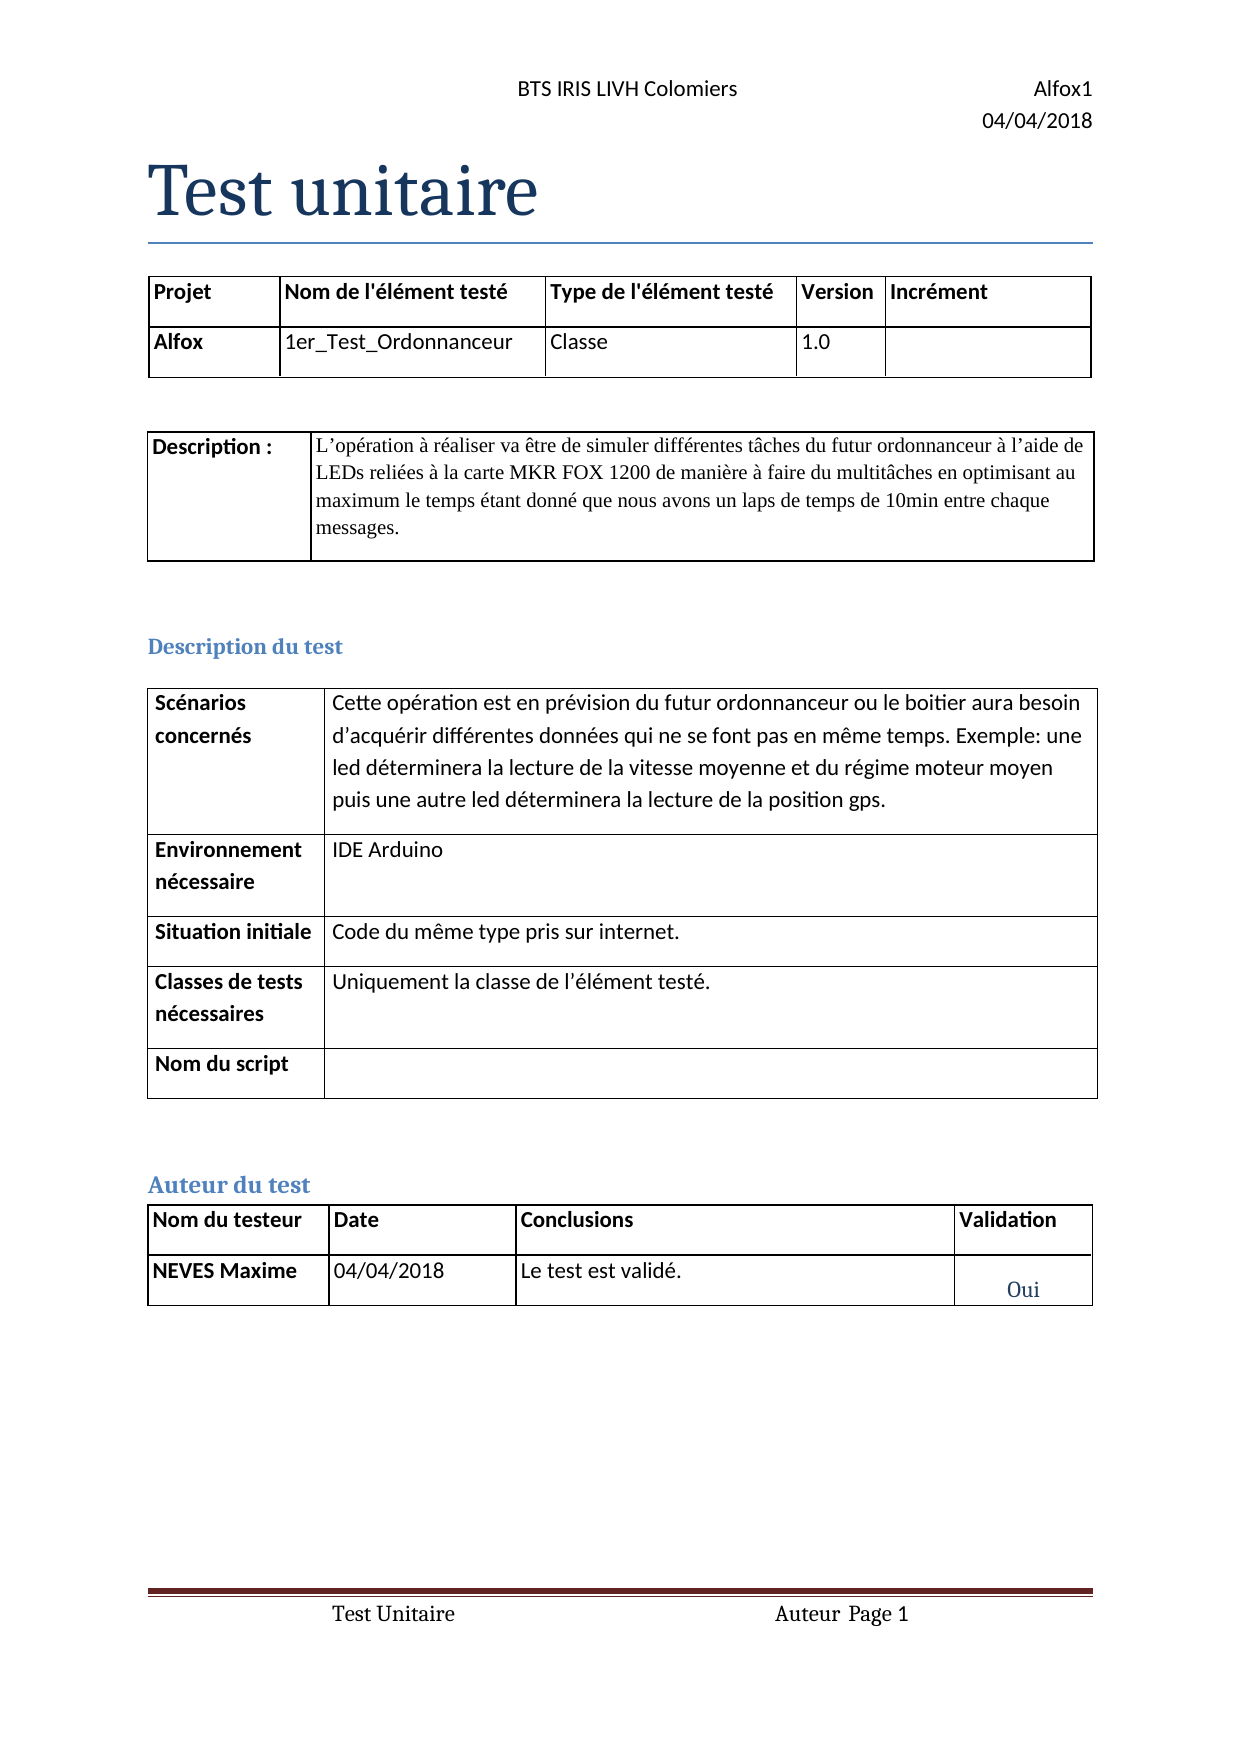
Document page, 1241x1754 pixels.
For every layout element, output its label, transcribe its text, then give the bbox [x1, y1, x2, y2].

table_header Nom de l'élément testé [281, 277, 545, 326]
table_cell Classes de tests nécessaires [148, 967, 324, 1048]
table_cell Le test est validé. [517, 1256, 954, 1305]
table_cell [325, 1049, 1097, 1098]
table_header Validation [955, 1206, 1092, 1254]
table_cell Alfox [150, 328, 279, 376]
table_header Description : [148, 433, 310, 560]
table_cell Oui [955, 1254, 1092, 1305]
subtitle Auteur du test [148, 1171, 1093, 1199]
table_header Projet [150, 277, 279, 326]
table_cell Uniquement la classe de l’élément testé. [325, 967, 1097, 1048]
table_header Nom du testeur [149, 1206, 328, 1254]
table_header Scénarios concernés [148, 689, 324, 834]
subtitle Description du test [148, 634, 1093, 660]
table_cell Situation initiale [148, 917, 324, 966]
table_header Incrément [886, 277, 1090, 326]
table_cell IDE Arduino [325, 835, 1097, 916]
table_cell 1.0 [797, 328, 885, 376]
table_header L’opération à réaliser va être de simuler différentes tâches du futur ordonnanceur à l’aide de LEDs reliées à la carte MKR FOX 1200 de manière à faire du multitâches en optimisant au maximum le temps étant donné que nous avons un laps de temps de 10min entre chaque messages. [312, 433, 1093, 560]
subtitle Test unitaire [148, 148, 1093, 242]
table_cell 04/04/2018 [330, 1256, 515, 1305]
table_cell Nom du script [148, 1049, 324, 1098]
table_cell Code du même type pris sur internet. [325, 917, 1097, 966]
table_cell [886, 328, 1090, 376]
table_cell Environnement nécessaire [148, 835, 324, 916]
table_header Version [797, 277, 885, 326]
table_header Type de l'élément testé [546, 277, 796, 326]
table_header Conclusions [517, 1206, 954, 1254]
table_header Cette opération est en prévision du futur ordonnanceur ou le boitier aura besoin d’acquérir différentes données qui ne se font pas en même temps. Exemple: une led déterminera la lecture de la vitesse moyenne et du régime moteur moyen puis une autre led déterminera la lecture de la position gps. [325, 689, 1097, 834]
table_header Date [330, 1206, 515, 1254]
table_cell NEVES Maxime [149, 1256, 328, 1305]
table_cell Classe [546, 328, 796, 376]
table_cell 1er_Test_Ordonnanceur [281, 328, 545, 376]
